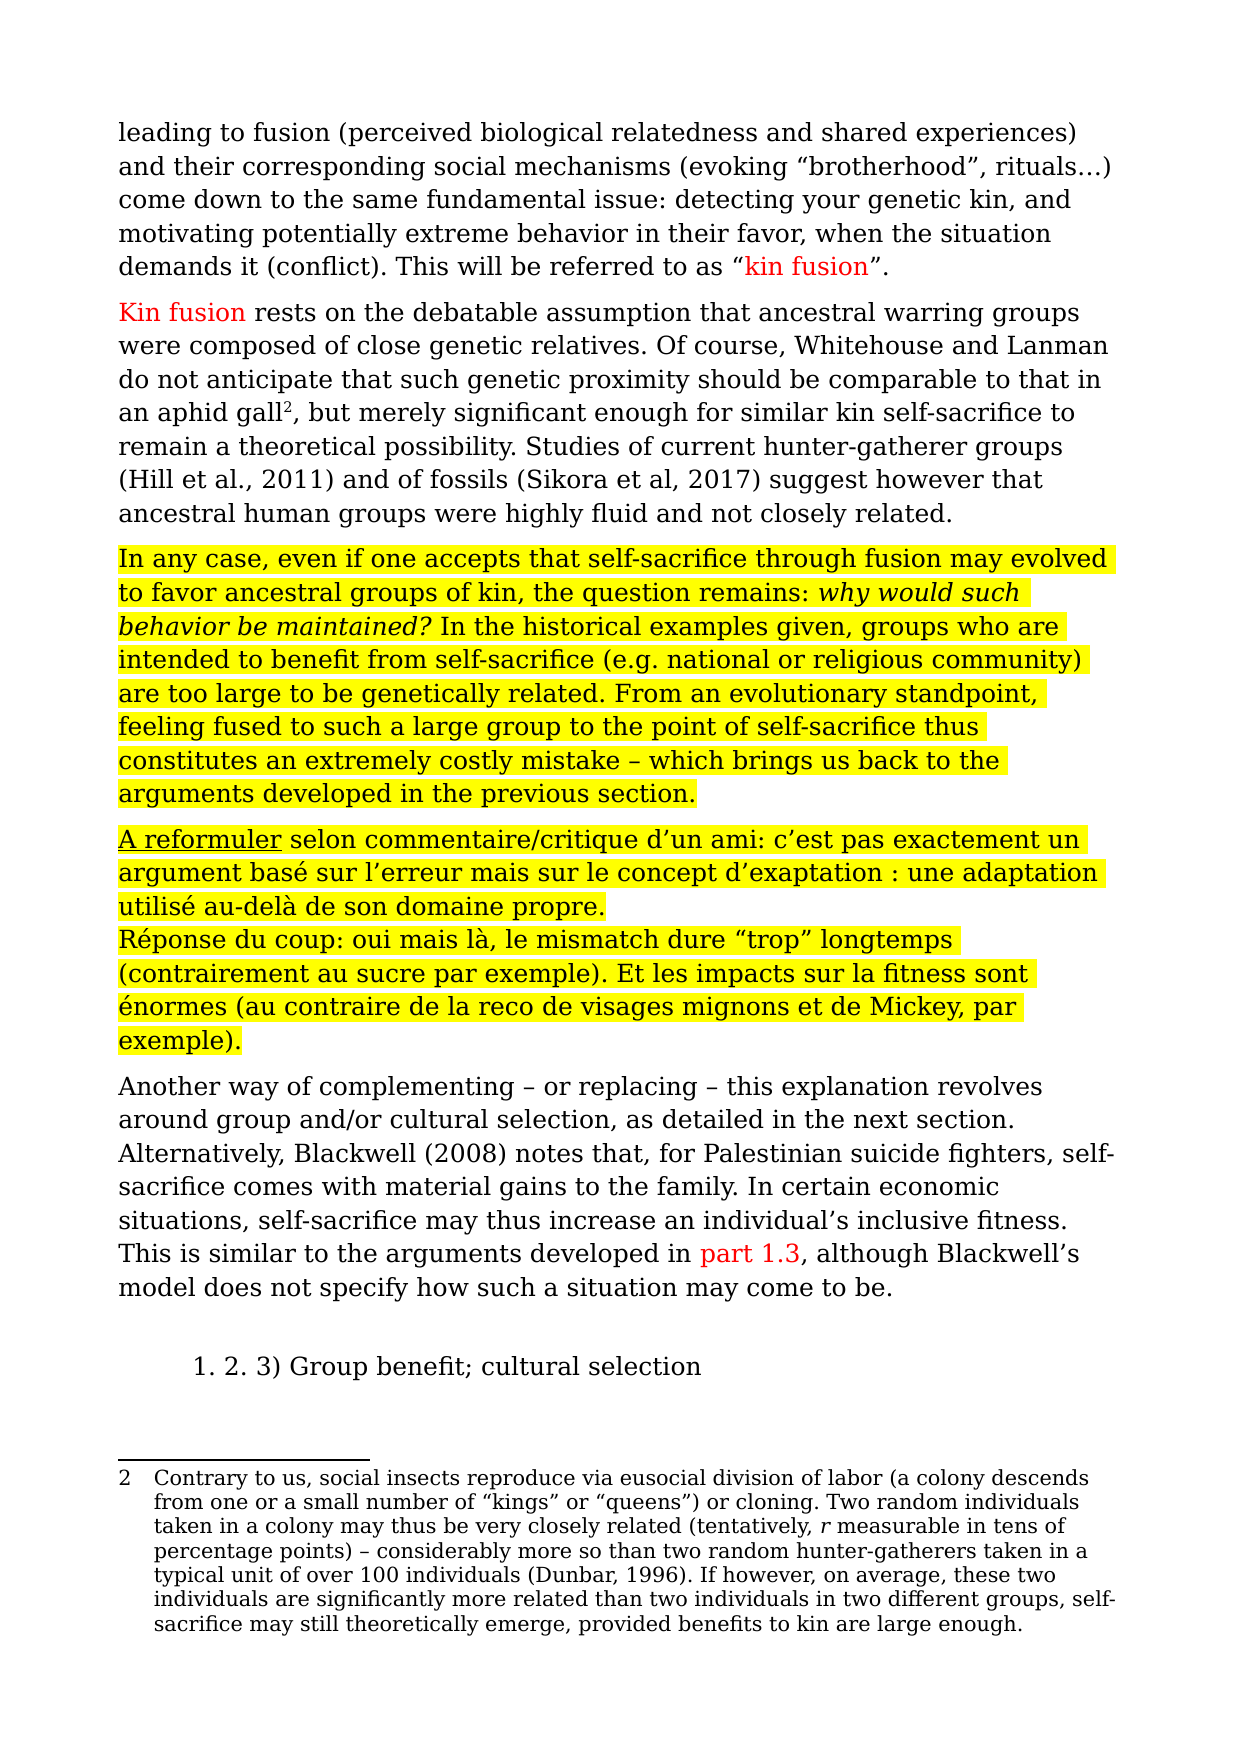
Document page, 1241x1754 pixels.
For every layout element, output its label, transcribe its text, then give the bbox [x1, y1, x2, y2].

text Kin fusion rests on the debatable assumption that ancestral warring groups were composed of close genetic relatives. Of course, Whitehouse and Lanman do not anticipate that such genetic proximity should be comparable to that in an aphid gall, but merely significant enough for similar kin self-sacrifice to remain a theoretical possibility. Studies of current hunter-gatherer groups (Hill et al., 2011) and of fossils (Sikora et al, 2017) suggest however that ancestral human groups were highly fluid and not closely related. [118, 298, 1122, 528]
text In any case, even if one accepts that self-sacrifice through fusion may evolved to favor ancestral groups of kin, the question remains: why would such behavior be maintained? In the historical examples given, groups who are intended to benefit from self-sacrifice (e.g. national or religious community) are too large to be genetically related. From an evolutionary standpoint, feeling fused to such a large group to the point of self-sacrifice thus constitutes an extremely costly mistake – which brings us back to the arguments developed in the previous section. [118, 544, 1122, 808]
text A reformuler selon commentaire/critique d’un ami: c’est pas exactement un argument basé sur l’erreur mais sur le concept d’exaptation : une adaptation utilisé au-delà de son domaine propre. Réponse du coup: oui mais là, le mismatch dure “trop” longtemps (contrairement au sucre par exemple). Et les impacts sur la fitness sont énormes (au contraire de la reco de visages mignons et de Mickey, par exemple). [118, 825, 1122, 1055]
text leading to fusion (perceived biological relatedness and shared experiences) and their corresponding social mechanisms (evoking “brotherhood”, rituals…) come down to the same fundamental issue: detecting your genetic kin, and motivating potentially extreme behavior in their favor, when the situation demands it (conflict). This will be referred to as “kin fusion”. [118, 118, 1122, 281]
text 1. 2. 3) Group benefit; cultural selection [118, 1352, 1122, 1381]
text Contrary to us, social insects reproduce via eusocial division of labor (a colony descends from one or a small number of “kings” or “queens”) or cloning. Two random individuals taken in a colony may thus be very closely related (tentatively, r measurable in tens of percentage points) – considerably more so than two random hunter-gatherers taken in a typical unit of over 100 individuals (Dunbar, 1996). If however, on average, these two individuals are significantly more related than two individuals in two different groups, self-sacrifice may still theoretically emerge, provided benefits to kin are large enough. [118, 1466, 1122, 1636]
text Another way of complementing – or replacing – this explanation revolves around group and/or cultural selection, as detailed in the next section. Alternatively, Blackwell (2008) notes that, for Palestinian suicide fighters, self-sacrifice comes with material gains to the family. In certain economic situations, self-sacrifice may thus increase an individual’s inclusive fitness. This is similar to the arguments developed in part 1.3, although Blackwell’s model does not specify how such a situation may come to be. [118, 1072, 1122, 1336]
